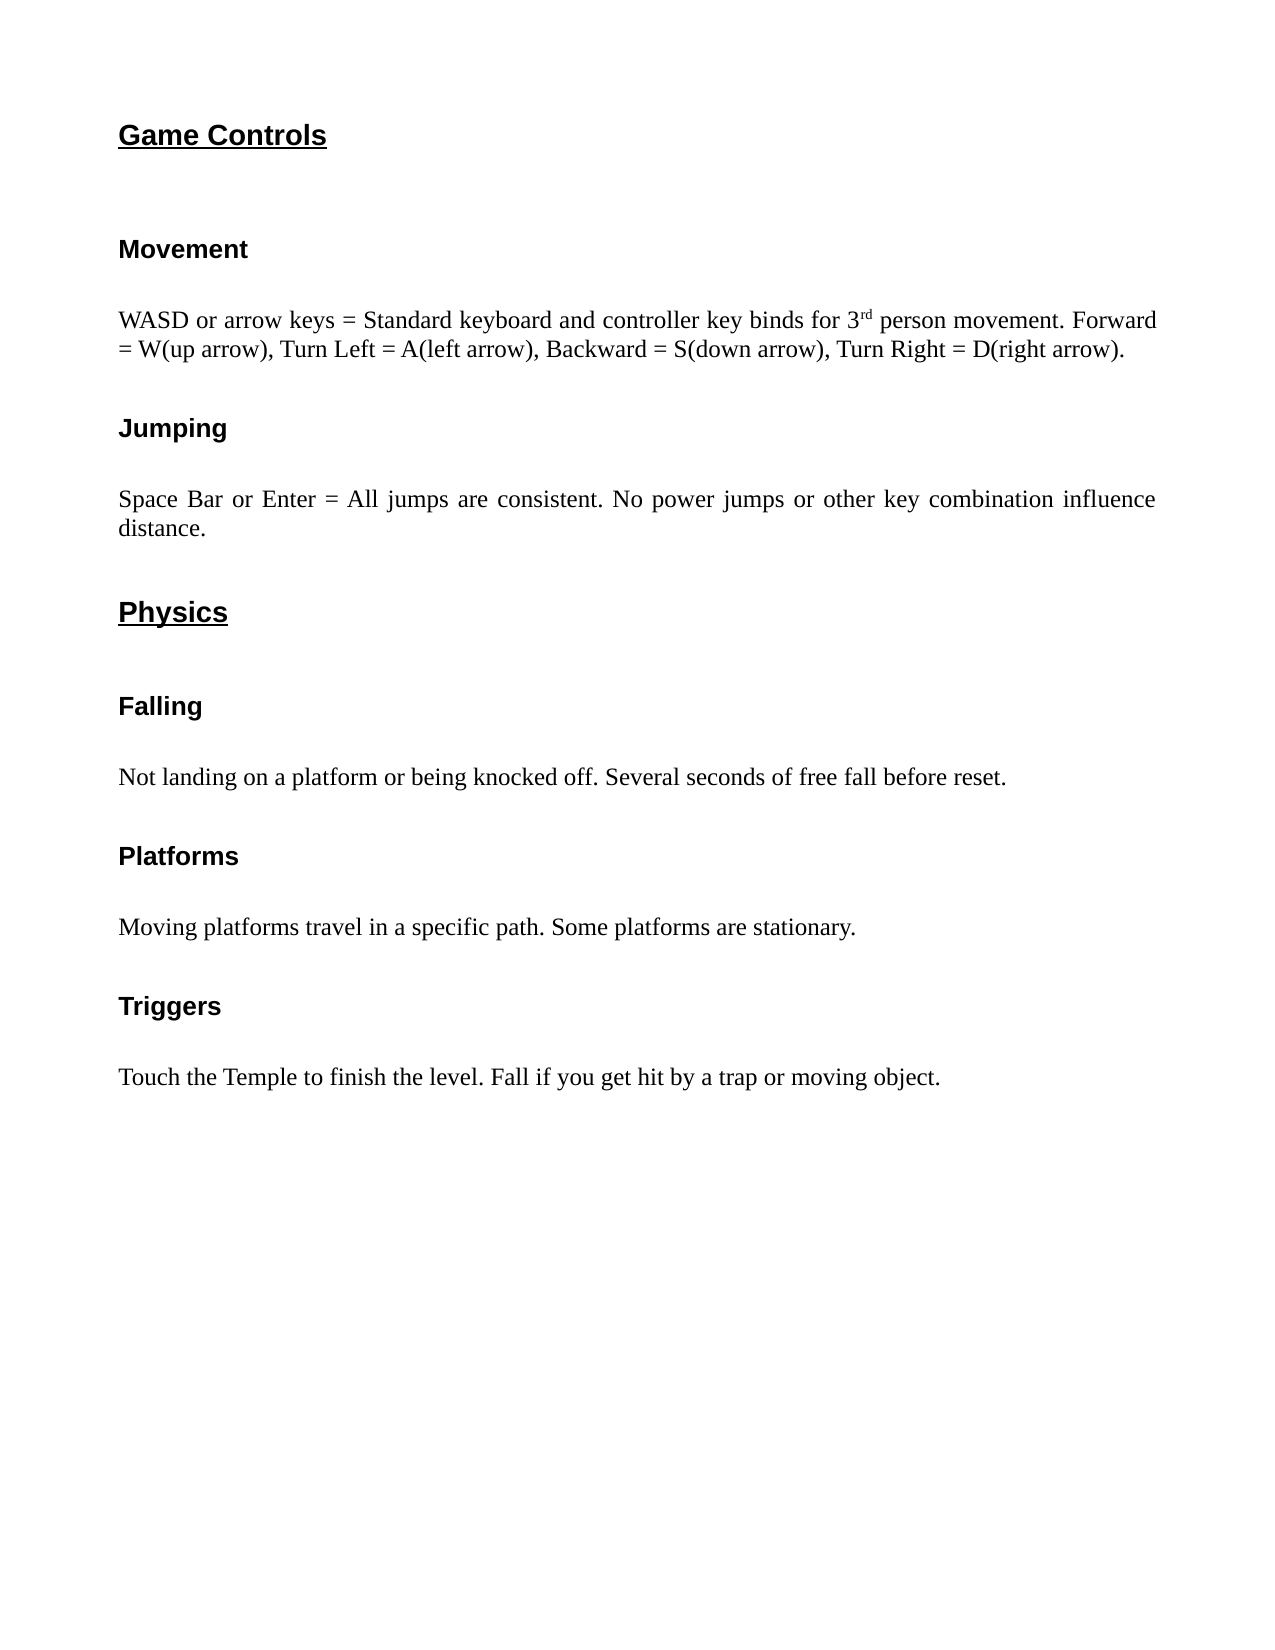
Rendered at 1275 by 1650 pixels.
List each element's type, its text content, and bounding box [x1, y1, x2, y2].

text Touch the Temple to finish the level. Fall if you get hit by a trap or moving object. [118, 1062, 1157, 1091]
text Space Bar or Enter = All jumps are consistent. No power jumps or other key combination influence distance. [118, 484, 1157, 542]
subtitle Physics [118, 595, 1157, 629]
subtitle Jumping [118, 413, 1157, 443]
subtitle Game Controls [118, 118, 1157, 152]
subtitle Falling [118, 691, 1157, 721]
subtitle Triggers [118, 991, 1157, 1021]
text Moving platforms travel in a specific path. Some platforms are stationary. [118, 912, 1157, 941]
text WASD or arrow keys = Standard keyboard and controller key binds for 3rd person movement. Forward = W(up arrow), Turn Left = A(left arrow), Backward = S(down arrow), Turn Right = D(right arrow). [118, 306, 1157, 363]
text Not landing on a platform or being knocked off. Several seconds of free fall before reset. [118, 762, 1157, 791]
subtitle Platforms [118, 841, 1157, 871]
subtitle Movement [118, 234, 1157, 264]
